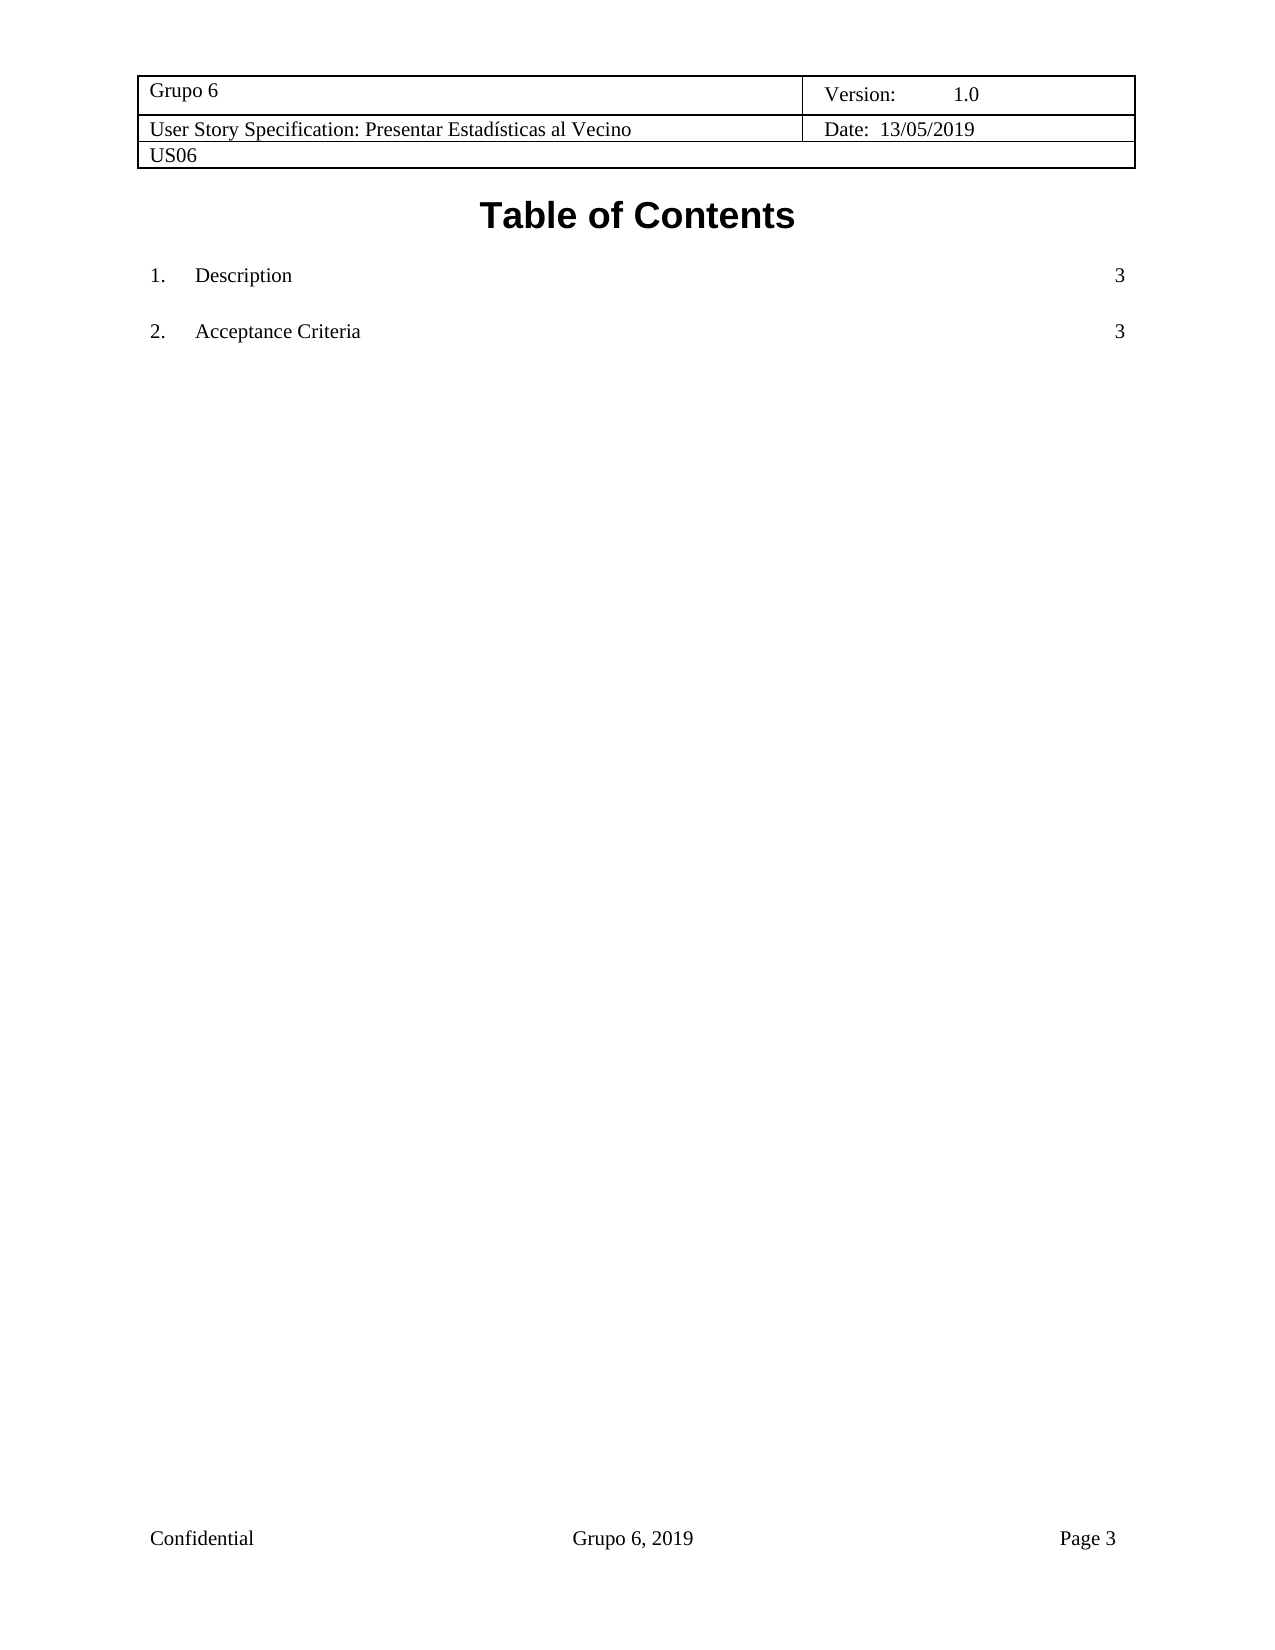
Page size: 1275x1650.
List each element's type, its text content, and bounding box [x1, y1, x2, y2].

subtitle Table of Contents [150, 194, 1125, 237]
text 1. Description 3 [150, 262, 1050, 287]
text 2. Acceptance Criteria 3 [150, 318, 1050, 343]
